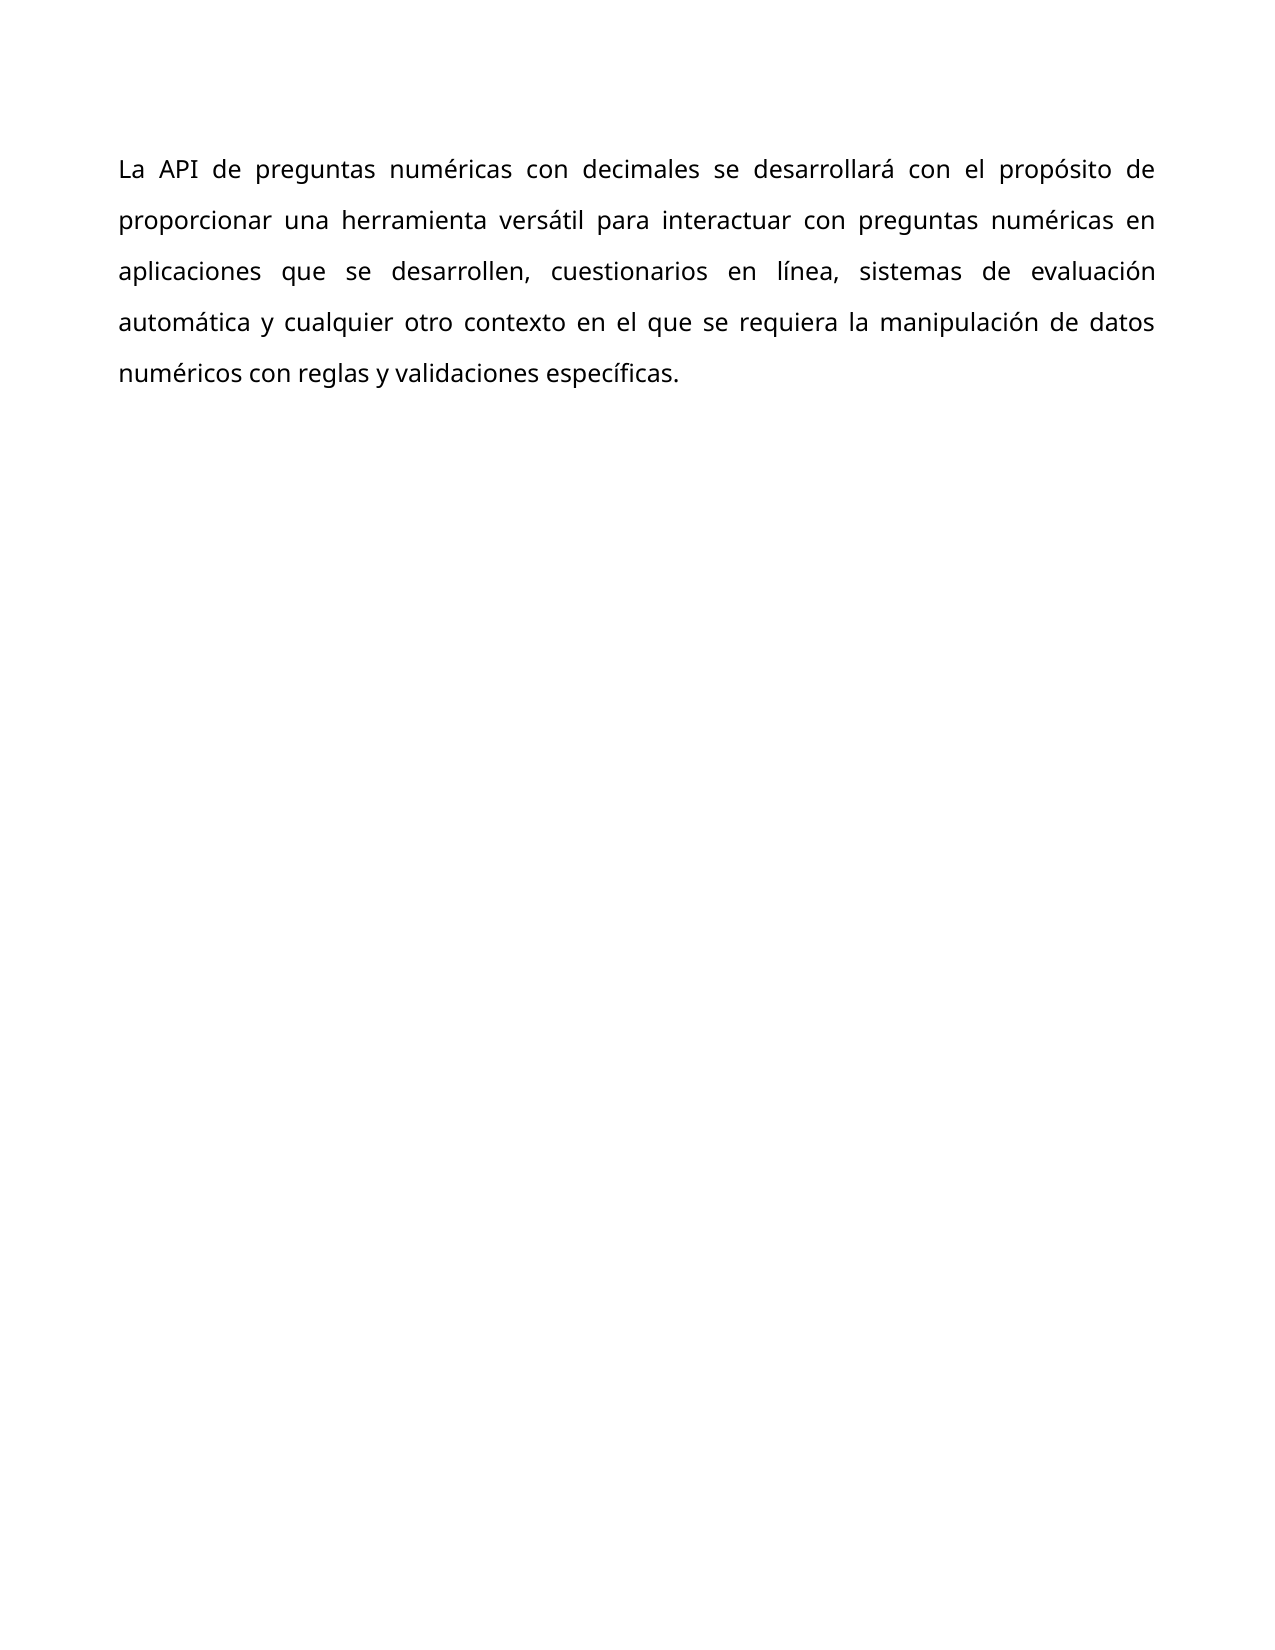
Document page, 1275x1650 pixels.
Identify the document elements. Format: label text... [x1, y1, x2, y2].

text La API de preguntas numéricas con decimales se desarrollará con el propósito de proporcionar una herramienta versátil para interactuar con preguntas numéricas en aplicaciones que se desarrollen, cuestionarios en línea, sistemas de evaluación automática y cualquier otro contexto en el que se requiera la manipulación de datos numéricos con reglas y validaciones específicas. [118, 152, 1157, 390]
